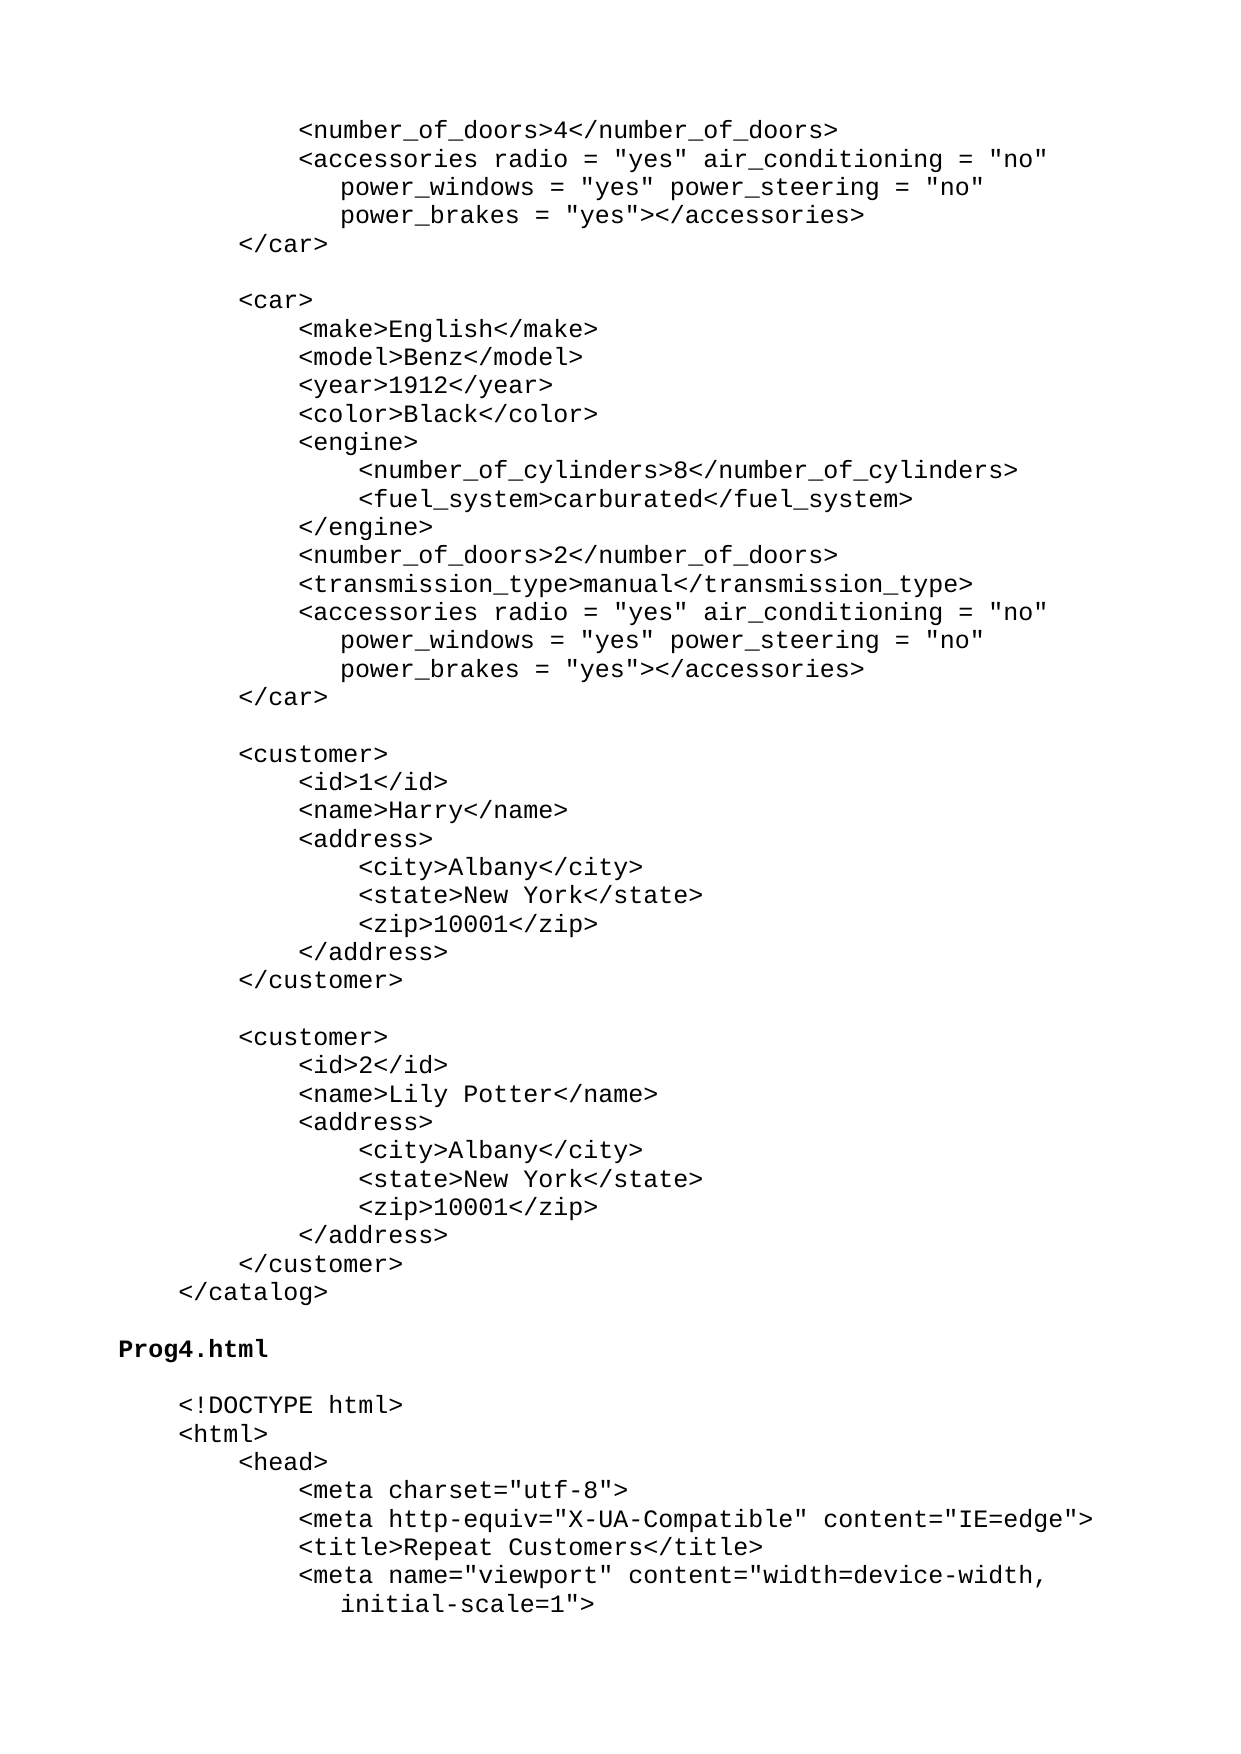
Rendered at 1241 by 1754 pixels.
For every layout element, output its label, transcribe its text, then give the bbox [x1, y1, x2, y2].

text <number_of_doors>4</number_of_doors> [118, 118, 1122, 146]
text <id>1</id> [118, 770, 1122, 798]
text <name>Harry</name> [118, 798, 1122, 826]
text <car> [118, 288, 1122, 316]
text </catalog> [118, 1280, 1122, 1308]
text <number_of_cylinders>8</number_of_cylinders> [118, 458, 1122, 486]
text <model>Benz</model> [118, 345, 1122, 373]
text <accessories radio = "yes" air_conditioning = "no" power_windows = "yes" power_steering = "no" power_brakes = "yes"></accessories> [118, 600, 1122, 685]
text <fuel_system>carburated</fuel_system> [118, 486, 1122, 515]
text <address> [118, 1110, 1122, 1138]
text <accessories radio = "yes" air_conditioning = "no" power_windows = "yes" power_steering = "no" power_brakes = "yes"></accessories> [118, 146, 1122, 231]
text <address> [118, 826, 1122, 855]
text <zip>10001</zip> [118, 1195, 1122, 1223]
text <state>New York</state> [118, 883, 1122, 911]
text </address> [118, 940, 1122, 968]
text <customer> [118, 741, 1122, 770]
text <html> [118, 1421, 1122, 1450]
text <color>Black</color> [118, 401, 1122, 430]
text </customer> [118, 1251, 1122, 1280]
text <year>1912</year> [118, 373, 1122, 401]
text <meta name="viewport" content="width=device-width, initial-scale=1"> [118, 1563, 1122, 1620]
text <make>English</make> [118, 316, 1122, 345]
text <zip>10001</zip> [118, 911, 1122, 940]
text <!DOCTYPE html> [118, 1393, 1122, 1421]
text <transmission_type>manual</transmission_type> [118, 571, 1122, 600]
text <state>New York</state> [118, 1166, 1122, 1195]
text </engine> [118, 515, 1122, 543]
text </car> [118, 231, 1122, 260]
text <head> [118, 1450, 1122, 1478]
text <city>Albany</city> [118, 855, 1122, 883]
text <meta charset="utf-8"> [118, 1478, 1122, 1506]
text <name>Lily Potter</name> [118, 1081, 1122, 1110]
text <engine> [118, 430, 1122, 458]
text </customer> [118, 968, 1122, 996]
text <meta http-equiv="X-UA-Compatible" content="IE=edge"> [118, 1506, 1122, 1535]
text <id>2</id> [118, 1053, 1122, 1081]
text </car> [118, 685, 1122, 713]
text </address> [118, 1223, 1122, 1251]
text <city>Albany</city> [118, 1138, 1122, 1166]
text <title>Repeat Customers</title> [118, 1535, 1122, 1563]
text Prog4.html [118, 1336, 1122, 1365]
text <number_of_doors>2</number_of_doors> [118, 543, 1122, 571]
text <customer> [118, 1025, 1122, 1053]
